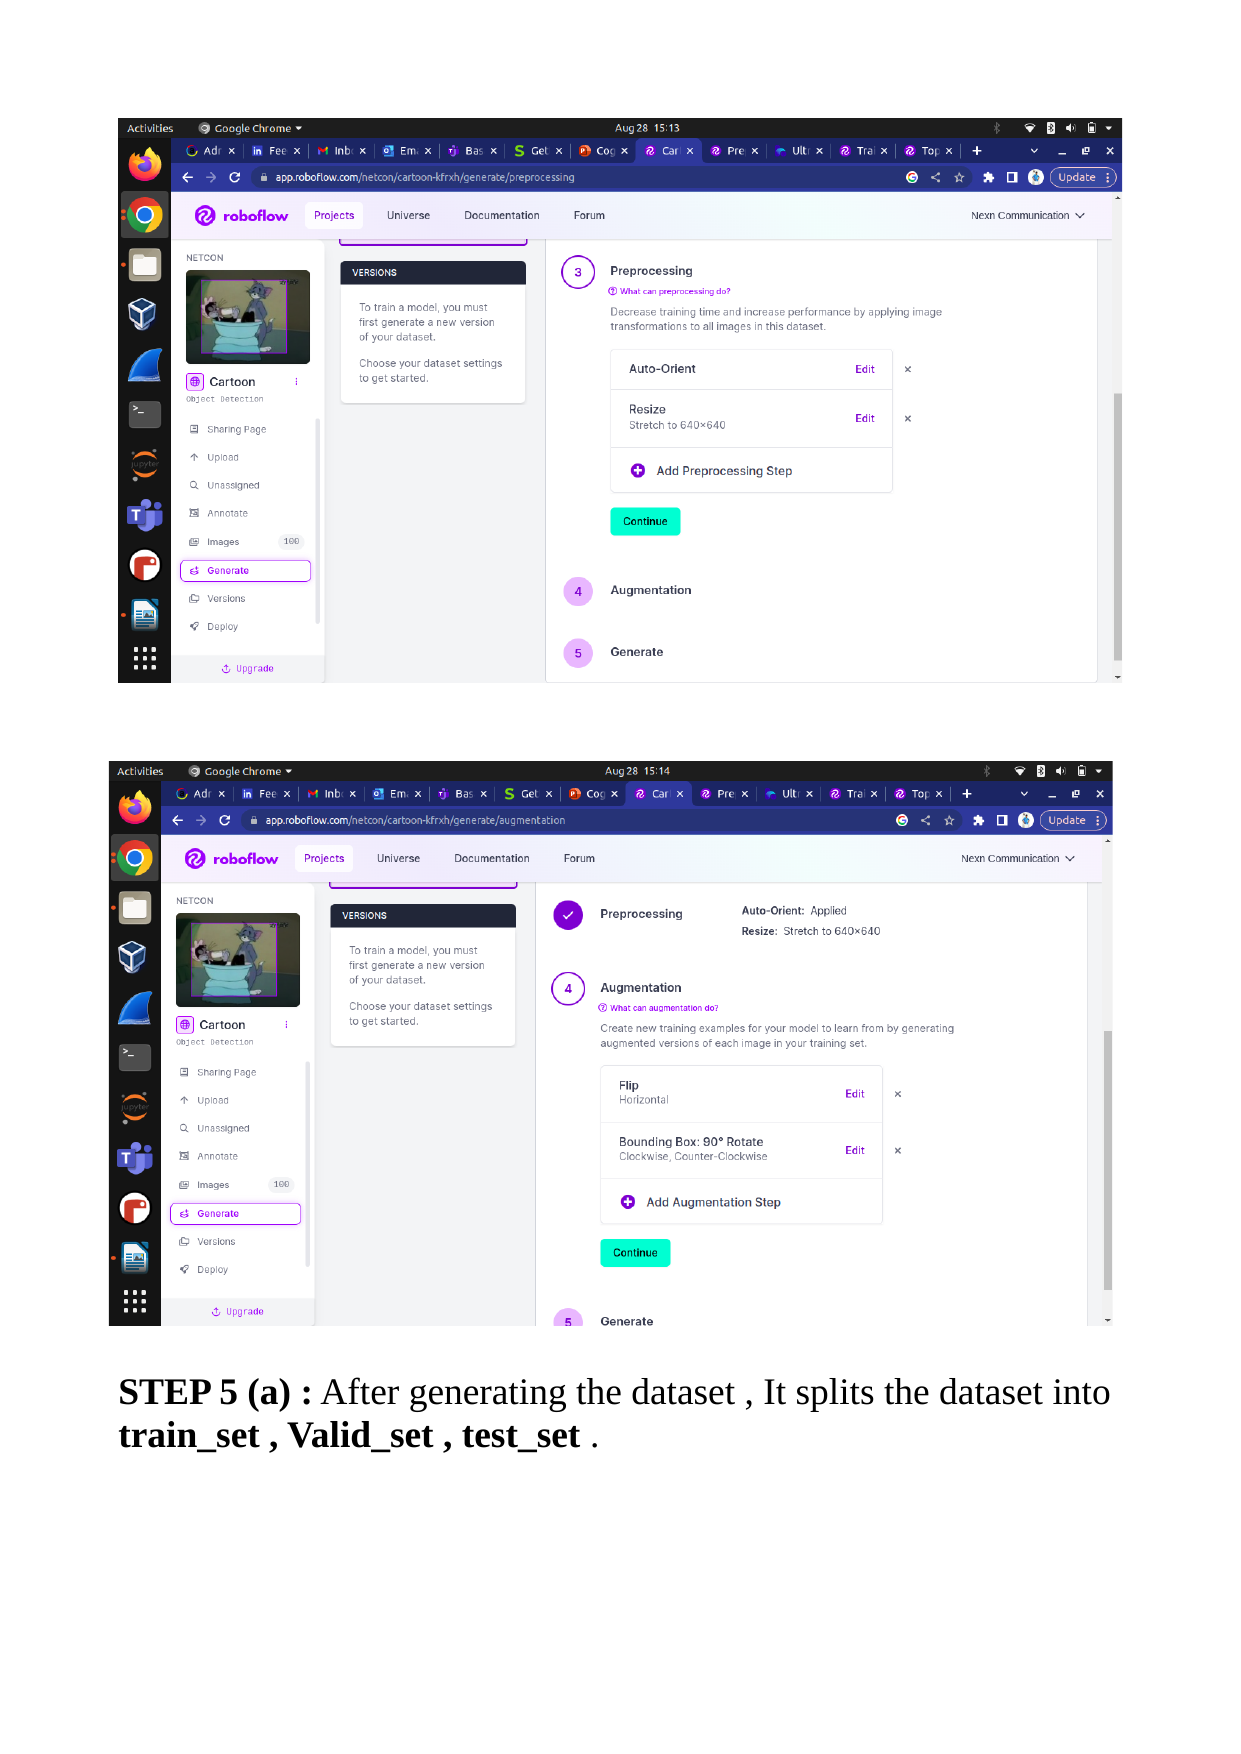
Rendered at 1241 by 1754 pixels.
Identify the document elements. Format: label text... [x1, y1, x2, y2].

picture [108, 761, 1113, 1326]
text STEP 5 (a) : After generating the dataset , It splits the dataset into train_set , Valid_set , test_set . [118, 1369, 1122, 1455]
picture [118, 118, 1123, 683]
